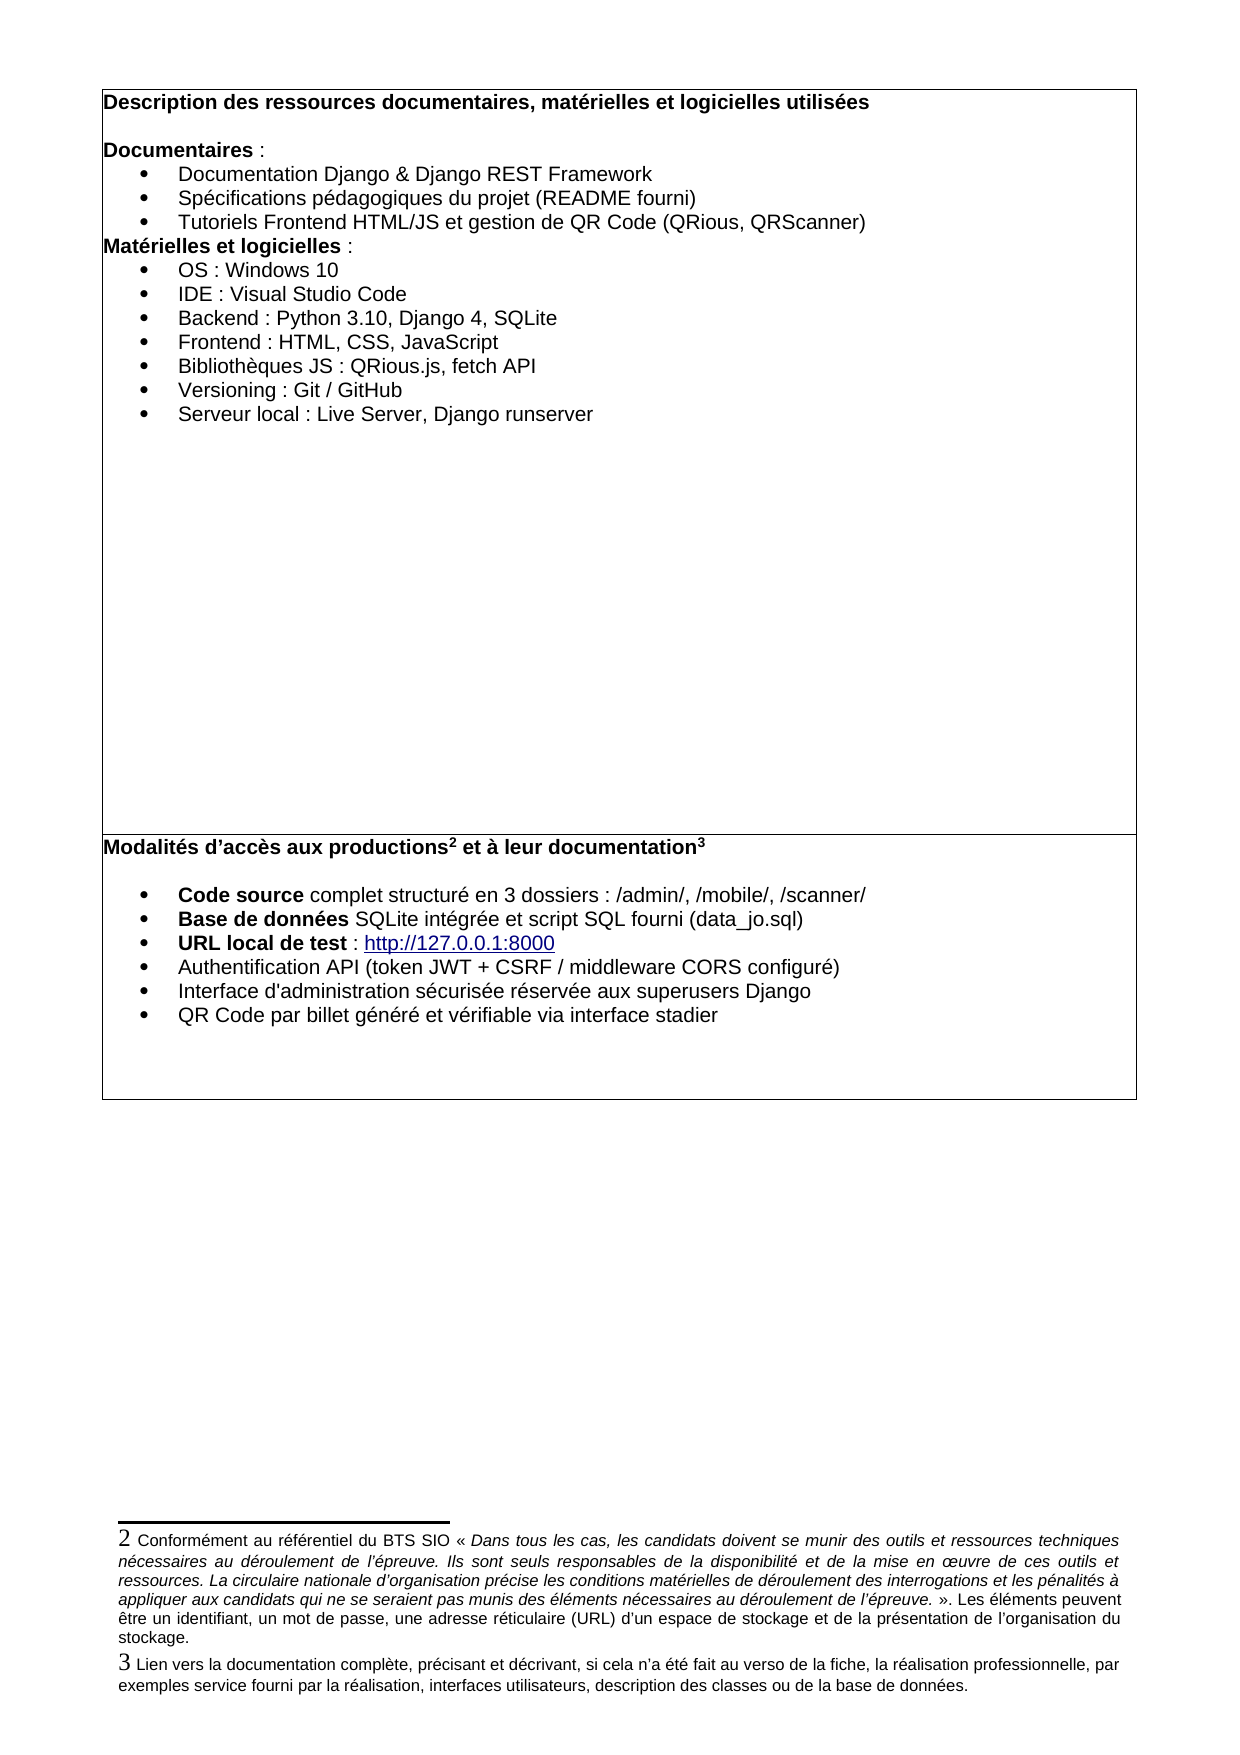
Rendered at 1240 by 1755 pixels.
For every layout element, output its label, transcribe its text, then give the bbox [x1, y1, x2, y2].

table_cell Modalités d’accès aux productions et à leur documentation Code source complet structuré en 3 dossiers : /admin/, /mobile/, /scanner/ Base de données SQLite intégrée et script SQL fourni (data_jo.sql) URL local de test : http://127.0.0.1:8000 Authentification API (token JWT + CSRF / middleware CORS configuré) Interface d'administration sécurisée réservée aux superusers Django QR Code par billet généré et vérifiable via interface stadier [103, 835, 1136, 1099]
table_cell Description des ressources documentaires, matérielles et logicielles utilisées Documentaires : Documentation Django & Django REST Framework Spécifications pédagogiques du projet (README fourni) Tutoriels Frontend HTML/JS et gestion de QR Code (QRious, QRScanner) Matérielles et logicielles : OS : Windows 10 IDE : Visual Studio Code Backend : Python 3.10, Django 4, SQLite Frontend : HTML, CSS, JavaScript Bibliothèques JS : QRious.js, fetch API Versioning : Git / GitHub Serveur local : Live Server, Django runserver [103, 90, 1136, 833]
